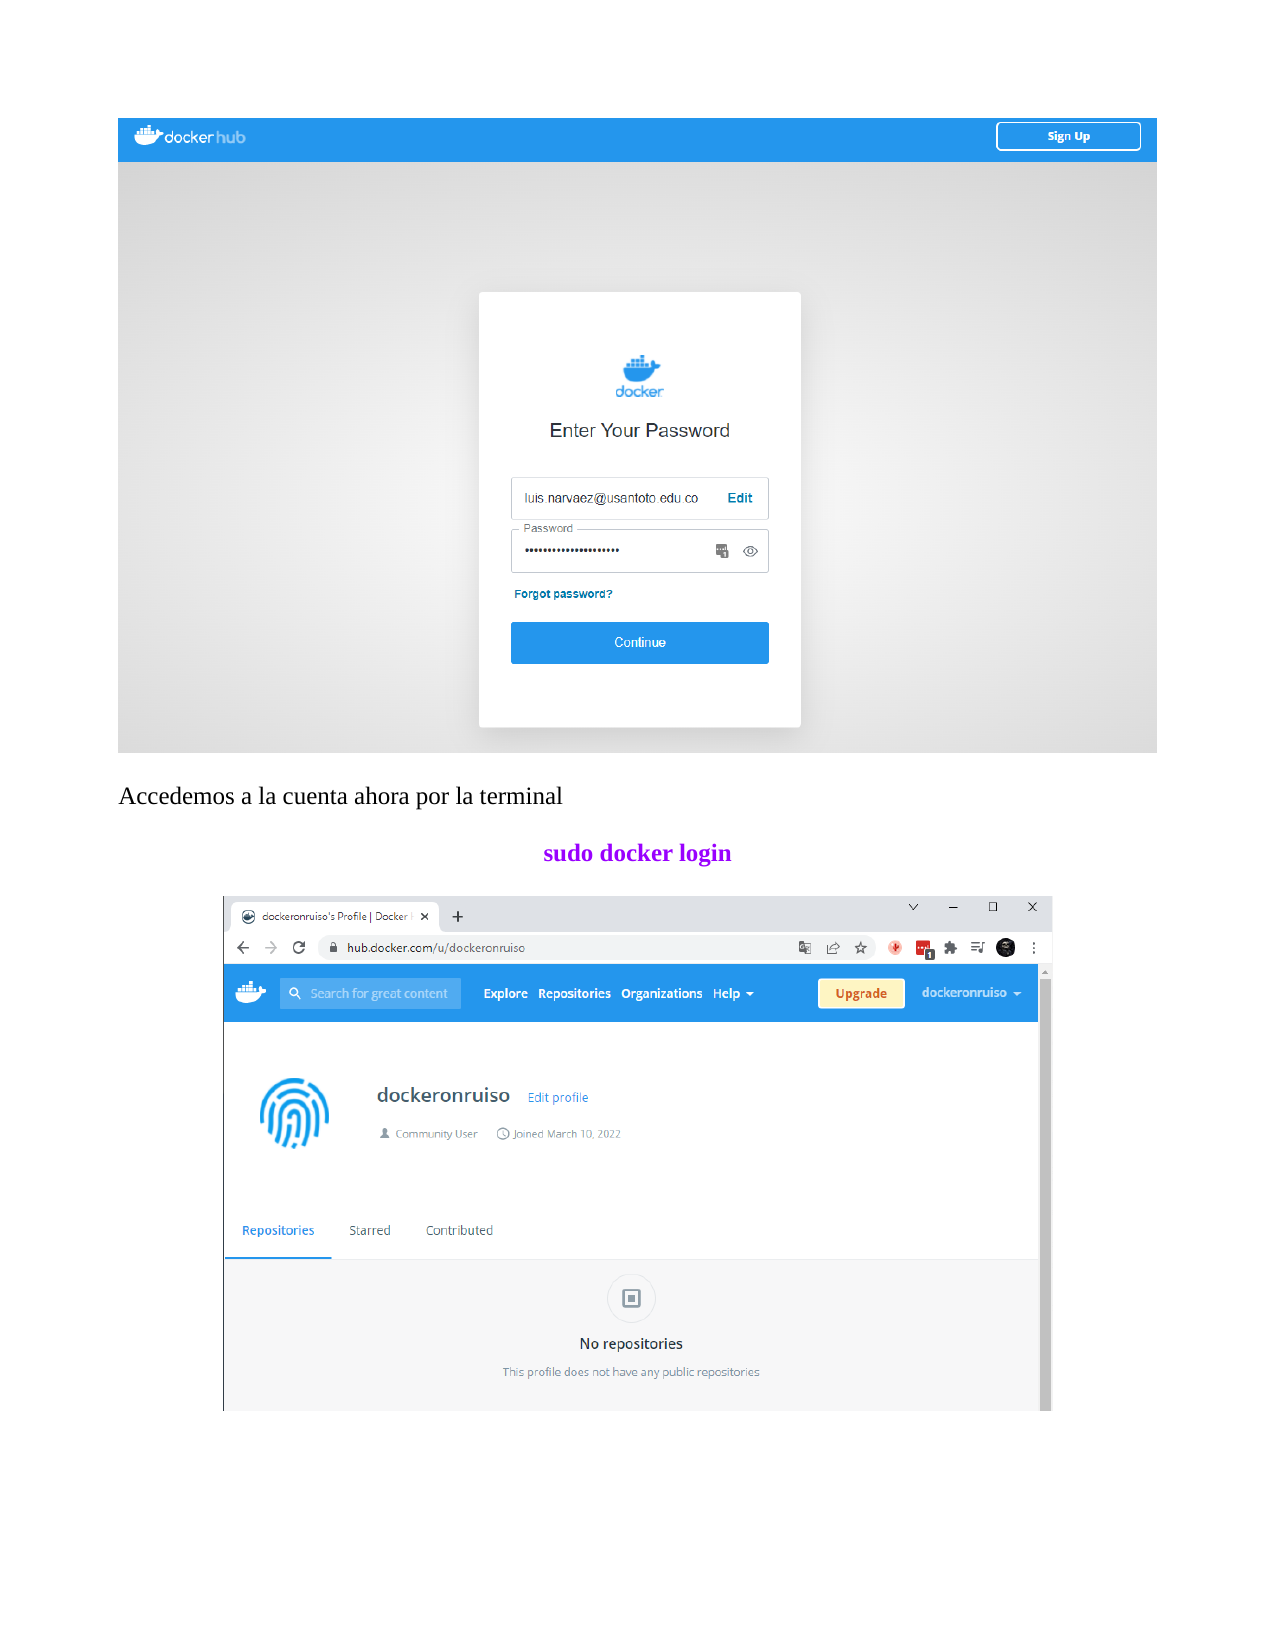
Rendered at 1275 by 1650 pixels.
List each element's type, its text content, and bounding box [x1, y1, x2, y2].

picture [118, 118, 1157, 753]
picture [223, 896, 1053, 1411]
text Accedemos a la cuenta ahora por la terminal [118, 781, 1157, 810]
text sudo docker login [118, 838, 1157, 867]
